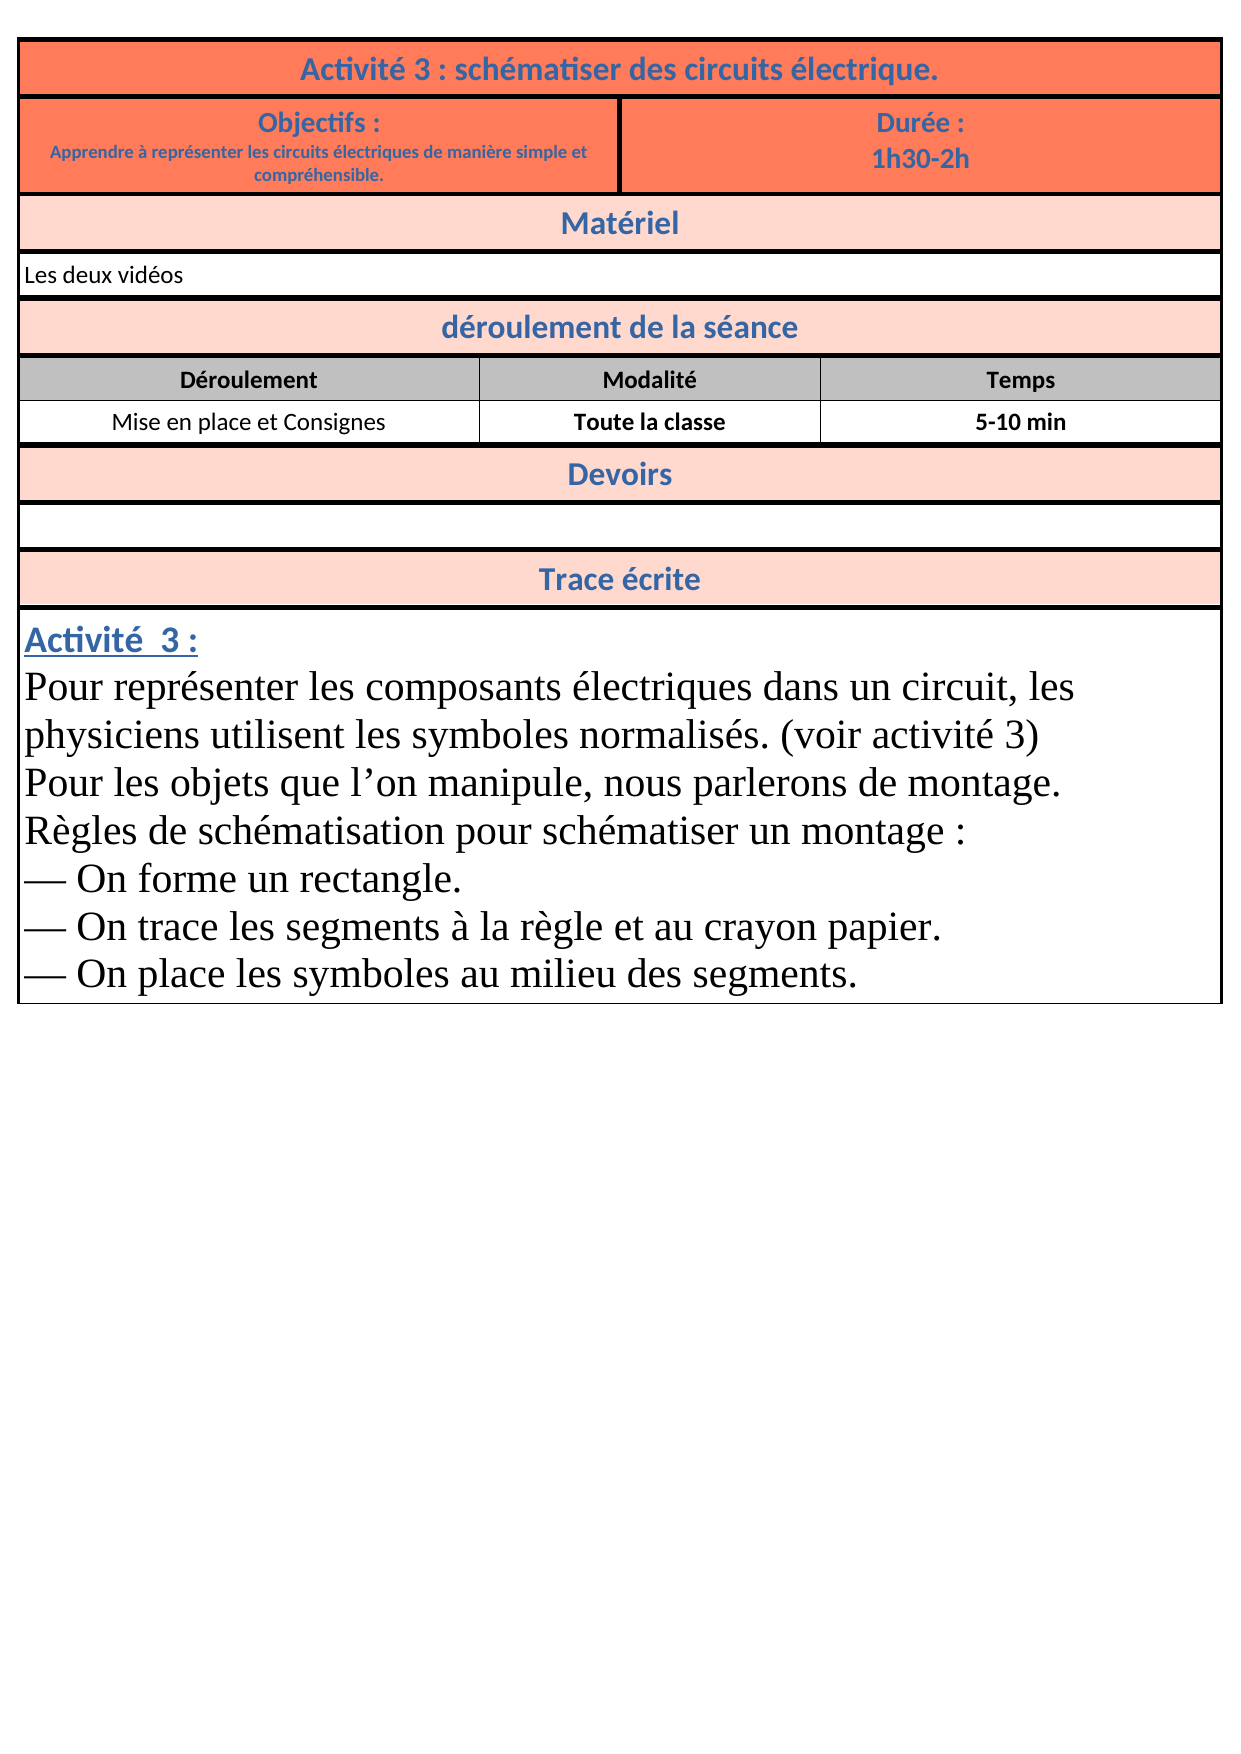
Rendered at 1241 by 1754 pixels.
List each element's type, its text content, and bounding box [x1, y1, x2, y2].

table_cell 5-10 min [821, 401, 1220, 442]
table_cell Matériel [20, 196, 1220, 249]
table_header Activité 3 : schématiser des circuits électrique. [20, 42, 1220, 94]
table_cell Devoirs [20, 448, 1220, 500]
table_cell déroulement de la séance [20, 301, 1220, 353]
table_cell [20, 505, 1220, 547]
table_cell Durée : 1h30-2h [622, 99, 1220, 192]
table_cell Les deux vidéos [20, 254, 1220, 295]
table_cell Mise en place et Consignes [20, 401, 479, 442]
table_cell Toute la classe [480, 401, 820, 442]
table_cell Trace écrite [20, 552, 1220, 604]
table_cell Modalité [480, 358, 820, 400]
table_cell Temps [821, 358, 1220, 400]
table_cell Déroulement [20, 358, 479, 400]
table_cell Activité 3 : Pour représenter les composants électriques dans un circuit, les physiciens utilisent les symboles normalisés. (voir activité 3) Pour les objets que l’on manipule, nous parlerons de montage. Règles de schématisation pour schématiser un montage : — On forme un rectangle. — On trace les segments à la règle et au crayon papier. — On place les symboles au milieu des segments. [20, 610, 1220, 1003]
table_cell Objectifs : Apprendre à représenter les circuits électriques de manière simple et compréhensible. [20, 99, 617, 192]
